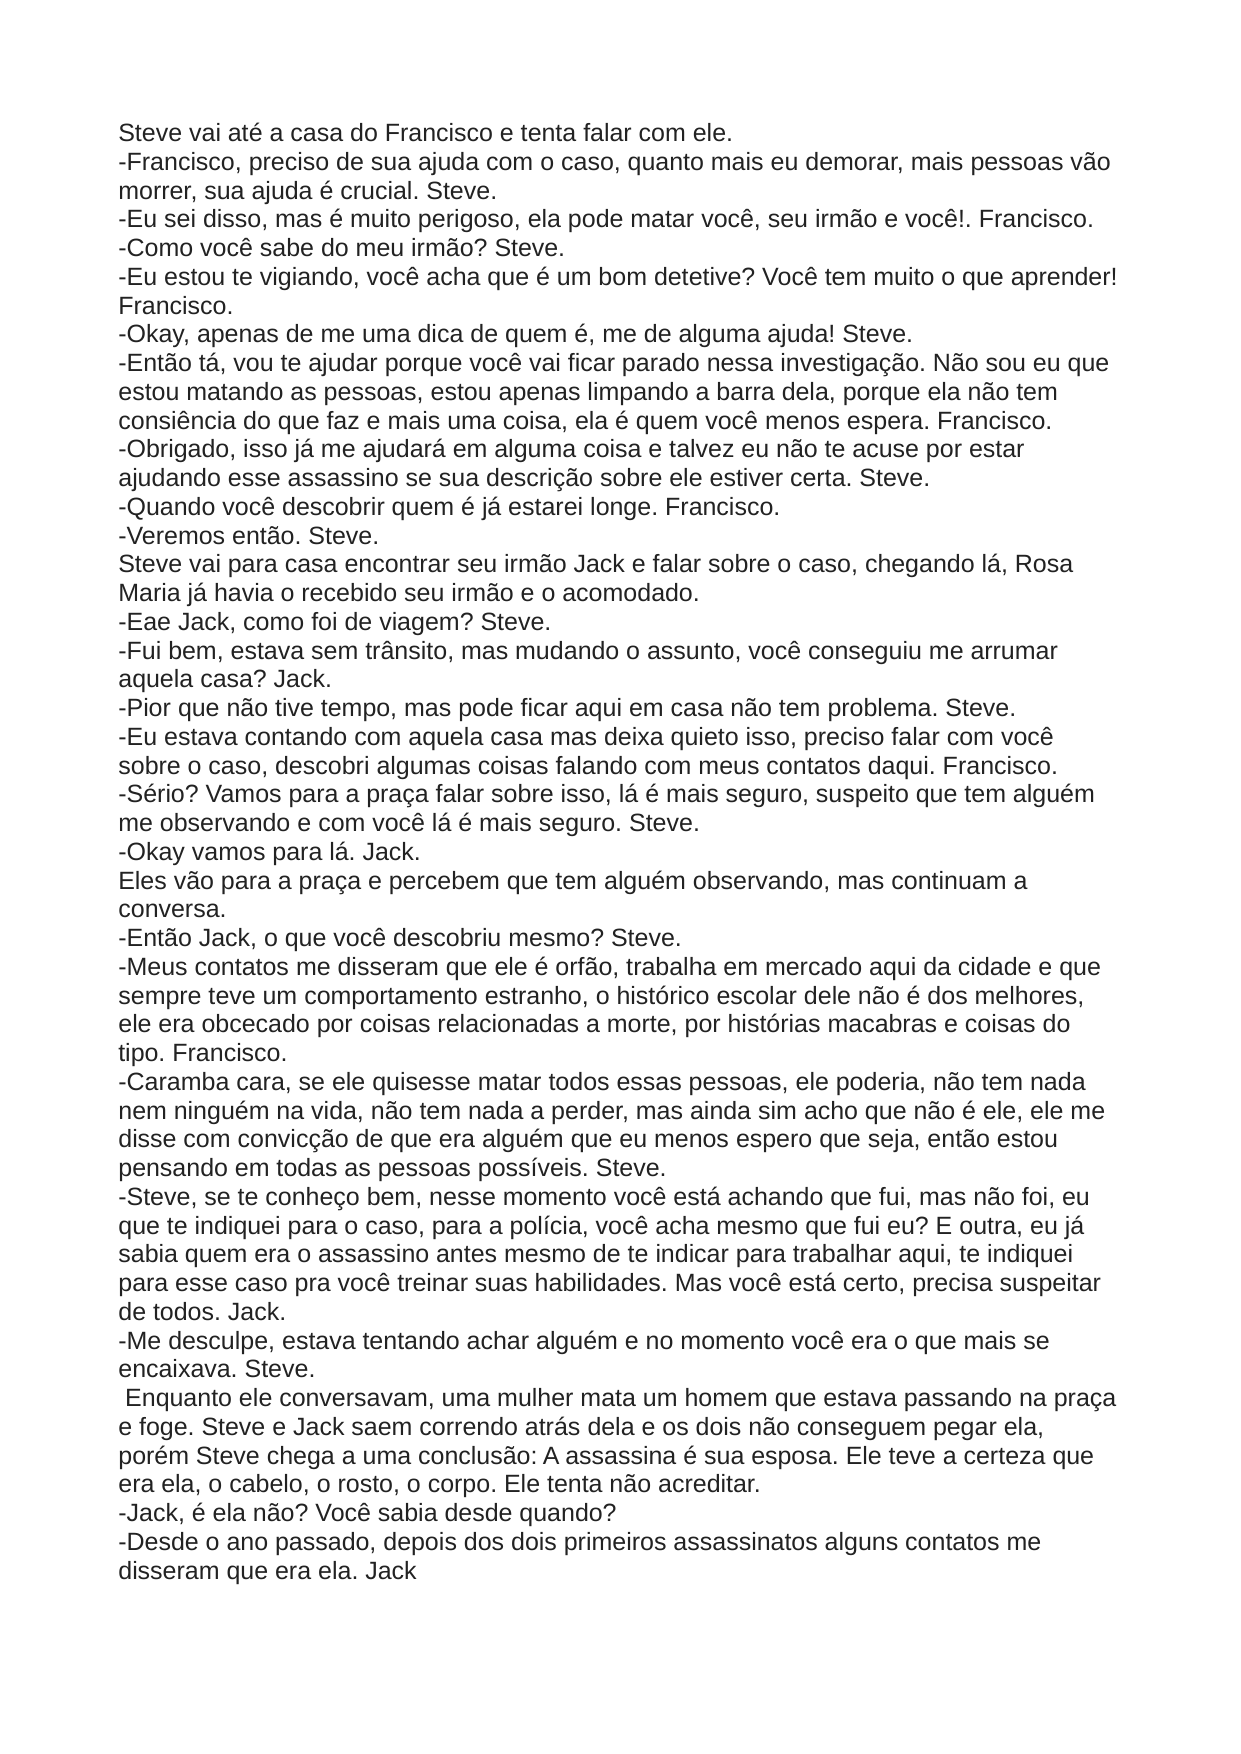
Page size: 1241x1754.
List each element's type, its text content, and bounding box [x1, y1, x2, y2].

text -Sério? Vamos para a praça falar sobre isso, lá é mais seguro, suspeito que tem alguém me observando e com você lá é mais seguro. Steve. [118, 779, 1122, 837]
text -Meus contatos me disseram que ele é orfão, trabalha em mercado aqui da cidade e que sempre teve um comportamento estranho, o histórico escolar dele não é dos melhores, ele era obcecado por coisas relacionadas a morte, por histórias macabras e coisas do tipo. Francisco. [118, 952, 1122, 1067]
text -Eae Jack, como foi de viagem? Steve. [118, 607, 1122, 636]
text -Então Jack, o que você descobriu mesmo? Steve. [118, 923, 1122, 952]
text -Veremos então. Steve. [118, 521, 1122, 549]
text Steve vai até a casa do Francisco e tenta falar com ele. [118, 118, 1122, 147]
text -Steve, se te conheço bem, nesse momento você está achando que fui, mas não foi, eu que te indiquei para o caso, para a polícia, você acha mesmo que fui eu? E outra, eu já sabia quem era o assassino antes mesmo de te indicar para trabalhar aqui, te indiquei para esse caso pra você treinar suas habilidades. Mas você está certo, precisa suspeitar de todos. Jack. [118, 1182, 1122, 1326]
text -Okay, apenas de me uma dica de quem é, me de alguma ajuda! Steve. [118, 319, 1122, 348]
text -Caramba cara, se ele quisesse matar todos essas pessoas, ele poderia, não tem nada nem ninguém na vida, não tem nada a perder, mas ainda sim acho que não é ele, ele me disse com convicção de que era alguém que eu menos espero que seja, então estou pensando em todas as pessoas possíveis. Steve. [118, 1067, 1122, 1182]
text -Então tá, vou te ajudar porque você vai ficar parado nessa investigação. Não sou eu que estou matando as pessoas, estou apenas limpando a barra dela, porque ela não tem consiência do que faz e mais uma coisa, ela é quem você menos espera. Francisco. [118, 348, 1122, 434]
text -Pior que não tive tempo, mas pode ficar aqui em casa não tem problema. Steve. [118, 693, 1122, 722]
text -Fui bem, estava sem trânsito, mas mudando o assunto, você conseguiu me arrumar aquela casa? Jack. [118, 636, 1122, 693]
text -Desde o ano passado, depois dos dois primeiros assassinatos alguns contatos me disseram que era ela. Jack [118, 1527, 1122, 1584]
text -Francisco, preciso de sua ajuda com o caso, quanto mais eu demorar, mais pessoas vão morrer, sua ajuda é crucial. Steve. [118, 147, 1122, 204]
text -Como você sabe do meu irmão? Steve. [118, 233, 1122, 262]
text -Jack, é ela não? Você sabia desde quando? [118, 1498, 1122, 1527]
text -Quando você descobrir quem é já estarei longe. Francisco. [118, 492, 1122, 521]
text Steve vai para casa encontrar seu irmão Jack e falar sobre o caso, chegando lá, Rosa Maria já havia o recebido seu irmão e o acomodado. [118, 549, 1122, 607]
text Eles vão para a praça e percebem que tem alguém observando, mas continuam a conversa. [118, 866, 1122, 923]
text -Eu estou te vigiando, você acha que é um bom detetive? Você tem muito o que aprender! Francisco. [118, 262, 1122, 319]
text -Obrigado, isso já me ajudará em alguma coisa e talvez eu não te acuse por estar ajudando esse assassino se sua descrição sobre ele estiver certa. Steve. [118, 434, 1122, 492]
text -Eu sei disso, mas é muito perigoso, ela pode matar você, seu irmão e você!. Francisco. [118, 204, 1122, 233]
text -Eu estava contando com aquela casa mas deixa quieto isso, preciso falar com você sobre o caso, descobri algumas coisas falando com meus contatos daqui. Francisco. [118, 722, 1122, 779]
text -Okay vamos para lá. Jack. [118, 837, 1122, 866]
text Enquanto ele conversavam, uma mulher mata um homem que estava passando na praça e foge. Steve e Jack saem correndo atrás dela e os dois não conseguem pegar ela, porém Steve chega a uma conclusão: A assassina é sua esposa. Ele teve a certeza que era ela, o cabelo, o rosto, o corpo. Ele tenta não acreditar. [118, 1383, 1122, 1498]
text -Me desculpe, estava tentando achar alguém e no momento você era o que mais se encaixava. Steve. [118, 1326, 1122, 1383]
